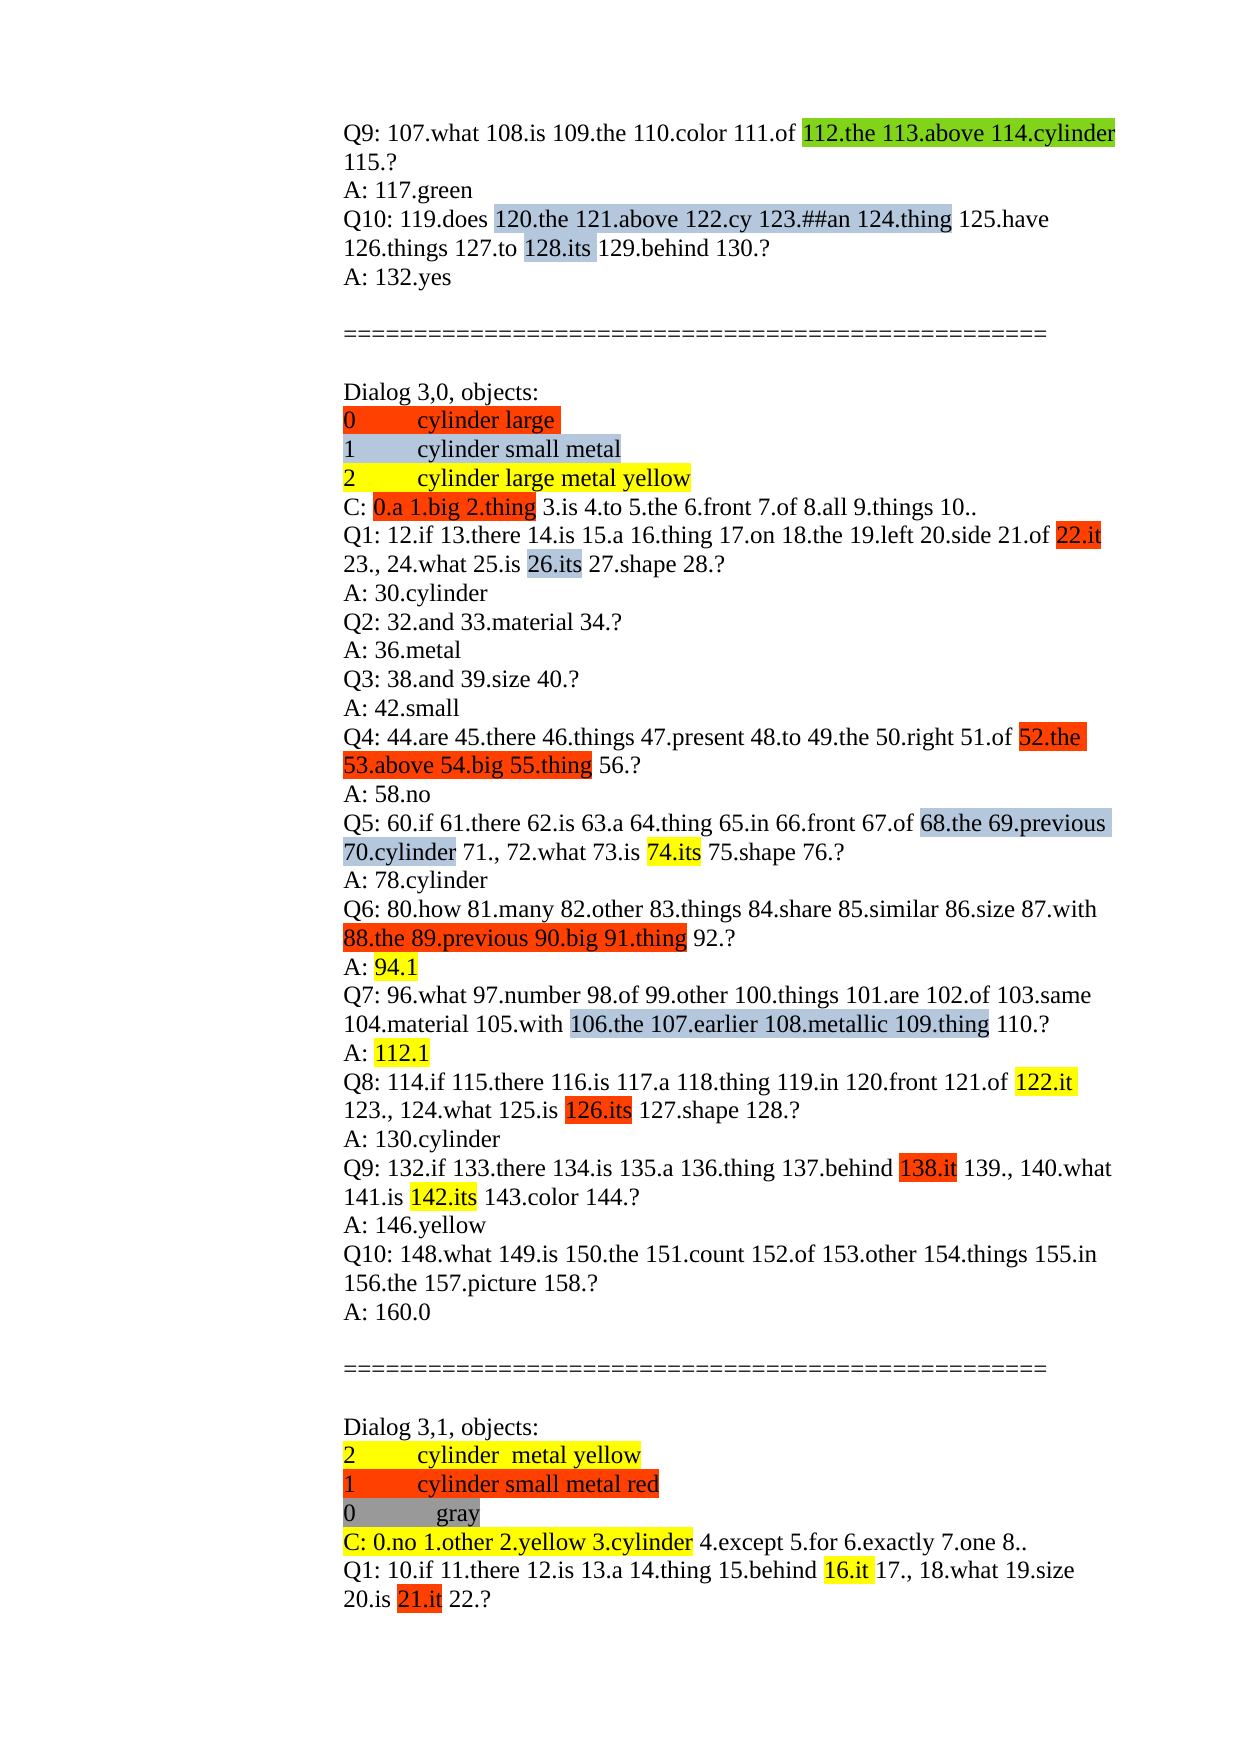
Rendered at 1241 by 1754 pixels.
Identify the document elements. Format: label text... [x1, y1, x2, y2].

text 2 cylinder metal yellow [343, 1441, 1122, 1469]
text Q9: 107.what 108.is 109.the 110.color 111.of 112.the 113.above 114.cylinder 115.? [343, 118, 1122, 176]
text A: 112.1 [343, 1038, 1122, 1067]
text Q8: 114.if 115.there 116.is 117.a 118.thing 119.in 120.front 121.of 122.it 123., 124.what 125.is 126.its 127.shape 128.? [343, 1067, 1122, 1124]
text 0 gray [343, 1498, 1122, 1527]
text A: 160.0 [343, 1297, 1122, 1326]
text Q9: 132.if 133.there 134.is 135.a 136.thing 137.behind 138.it 139., 140.what 141.is 142.its 143.color 144.? [343, 1153, 1122, 1211]
text A: 36.metal [343, 636, 1122, 664]
text Q2: 32.and 33.material 34.? [343, 607, 1122, 636]
text A: 146.yellow [343, 1211, 1122, 1239]
text Q4: 44.are 45.there 46.things 47.present 48.to 49.the 50.right 51.of 52.the 53.above 54.big 55.thing 56.? [343, 722, 1122, 779]
text 1 cylinder small metal red [343, 1469, 1122, 1498]
text A: 78.cylinder [343, 866, 1122, 894]
text A: 130.cylinder [343, 1124, 1122, 1153]
text Q1: 10.if 11.there 12.is 13.a 14.thing 15.behind 16.it 17., 18.what 19.size 20.is 21.it 22.? [343, 1556, 1122, 1613]
text Q3: 38.and 39.size 40.? [343, 664, 1122, 693]
text 0 cylinder large [343, 406, 1122, 434]
text Dialog 3,0, objects: [343, 377, 1122, 406]
text 1 cylinder small metal [343, 434, 1122, 463]
text A: 94.1 [343, 952, 1122, 981]
text Q6: 80.how 81.many 82.other 83.things 84.share 85.similar 86.size 87.with 88.the 89.previous 90.big 91.thing 92.? [343, 894, 1122, 952]
text Q1: 12.if 13.there 14.is 15.a 16.thing 17.on 18.the 19.left 20.side 21.of 22.it 23., 24.what 25.is 26.its 27.shape 28.? [343, 521, 1122, 578]
text A: 30.cylinder [343, 578, 1122, 607]
text A: 132.yes [343, 262, 1122, 291]
text C: 0.no 1.other 2.yellow 3.cylinder 4.except 5.for 6.exactly 7.one 8.. [343, 1527, 1122, 1556]
text C: 0.a 1.big 2.thing 3.is 4.to 5.the 6.front 7.of 8.all 9.things 10.. [343, 492, 1122, 521]
text ================================================== [343, 1354, 1122, 1383]
text Q5: 60.if 61.there 62.is 63.a 64.thing 65.in 66.front 67.of 68.the 69.previous 70.cylinder 71., 72.what 73.is 74.its 75.shape 76.? [343, 808, 1122, 866]
text A: 117.green [343, 176, 1122, 204]
text A: 42.small [343, 693, 1122, 722]
text Q7: 96.what 97.number 98.of 99.other 100.things 101.are 102.of 103.same 104.material 105.with 106.the 107.earlier 108.metallic 109.thing 110.? [343, 981, 1122, 1038]
text 2 cylinder large metal yellow [343, 463, 1122, 492]
text ================================================== [343, 319, 1122, 348]
text A: 58.no [343, 779, 1122, 808]
text Q10: 119.does 120.the 121.above 122.cy 123.##an 124.thing 125.have 126.things 127.to 128.its 129.behind 130.? [343, 204, 1122, 262]
text Q10: 148.what 149.is 150.the 151.count 152.of 153.other 154.things 155.in 156.the 157.picture 158.? [343, 1239, 1122, 1297]
text Dialog 3,1, objects: [343, 1412, 1122, 1441]
